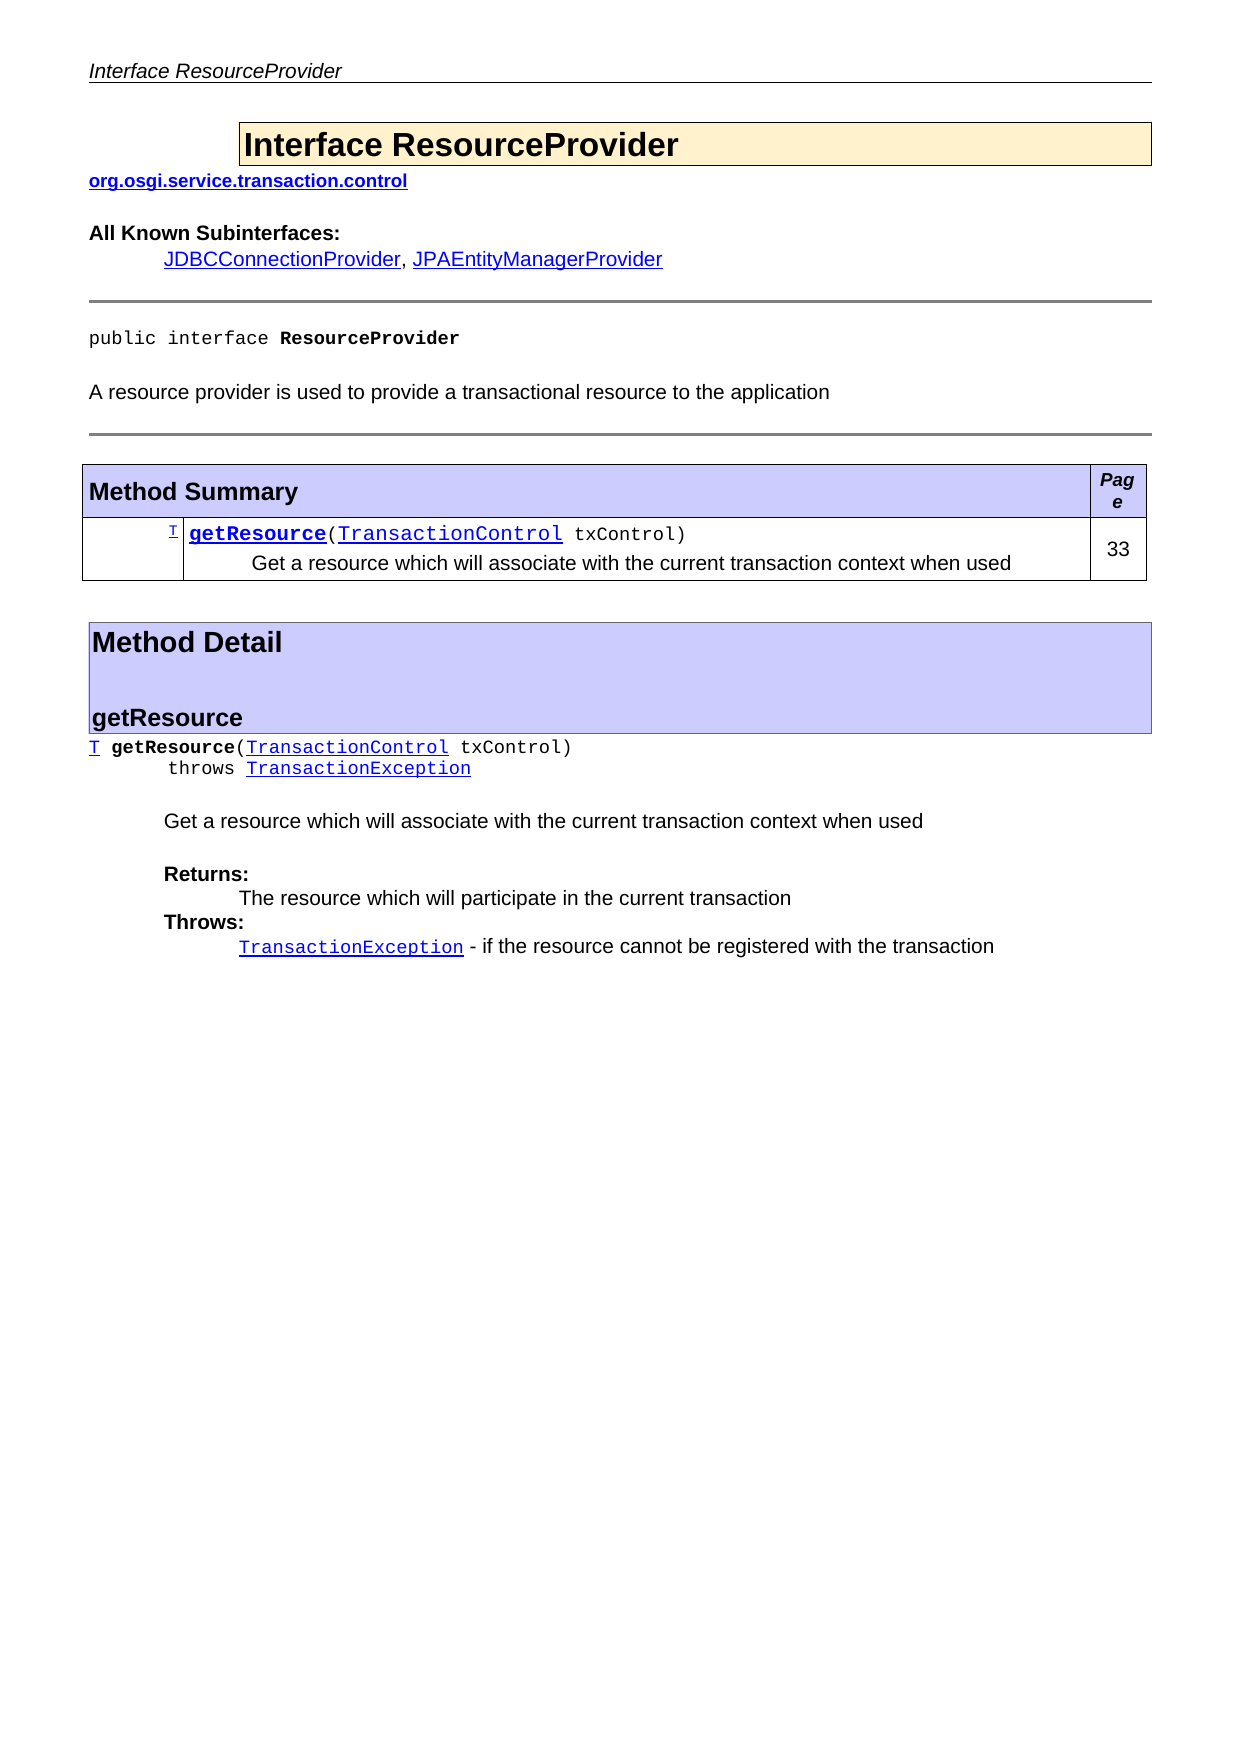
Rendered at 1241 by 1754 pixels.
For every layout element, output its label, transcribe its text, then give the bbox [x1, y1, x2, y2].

text The resource which will participate in the current transaction [238, 886, 1152, 910]
table_cell 32 [1091, 518, 1146, 579]
table_cell getResource(TransactionControl txControl) Get a resource which will associate with the current transaction context when used [184, 518, 1090, 579]
text public interface ResourceProvider [88, 329, 1152, 350]
text T getResource(TransactionControl txControl) throws TransactionException [88, 737, 1152, 780]
text JDBCConnectionProvider, JPAEntityManagerProvider [163, 247, 1152, 271]
text A resource provider is used to provide a transactional resource to the application [88, 379, 1152, 403]
subtitle Method Detail [90, 623, 1151, 658]
text Get a resource which will associate with the current transaction context when used [163, 809, 1152, 833]
subtitle getResource [90, 699, 1151, 733]
table_cell T [83, 518, 183, 579]
text Throws: [163, 910, 1152, 934]
text TransactionException - if the resource cannot be registered with the transaction [238, 934, 1152, 959]
text Returns: [163, 862, 1152, 886]
table_header Method Summary [83, 465, 1090, 517]
text org.osgi.service.transaction.control [88, 170, 1152, 191]
subtitle Interface ResourceProvider [240, 123, 1151, 165]
subtitle All Known Subinterfaces: [88, 221, 1152, 244]
table_header Page [1091, 465, 1146, 517]
